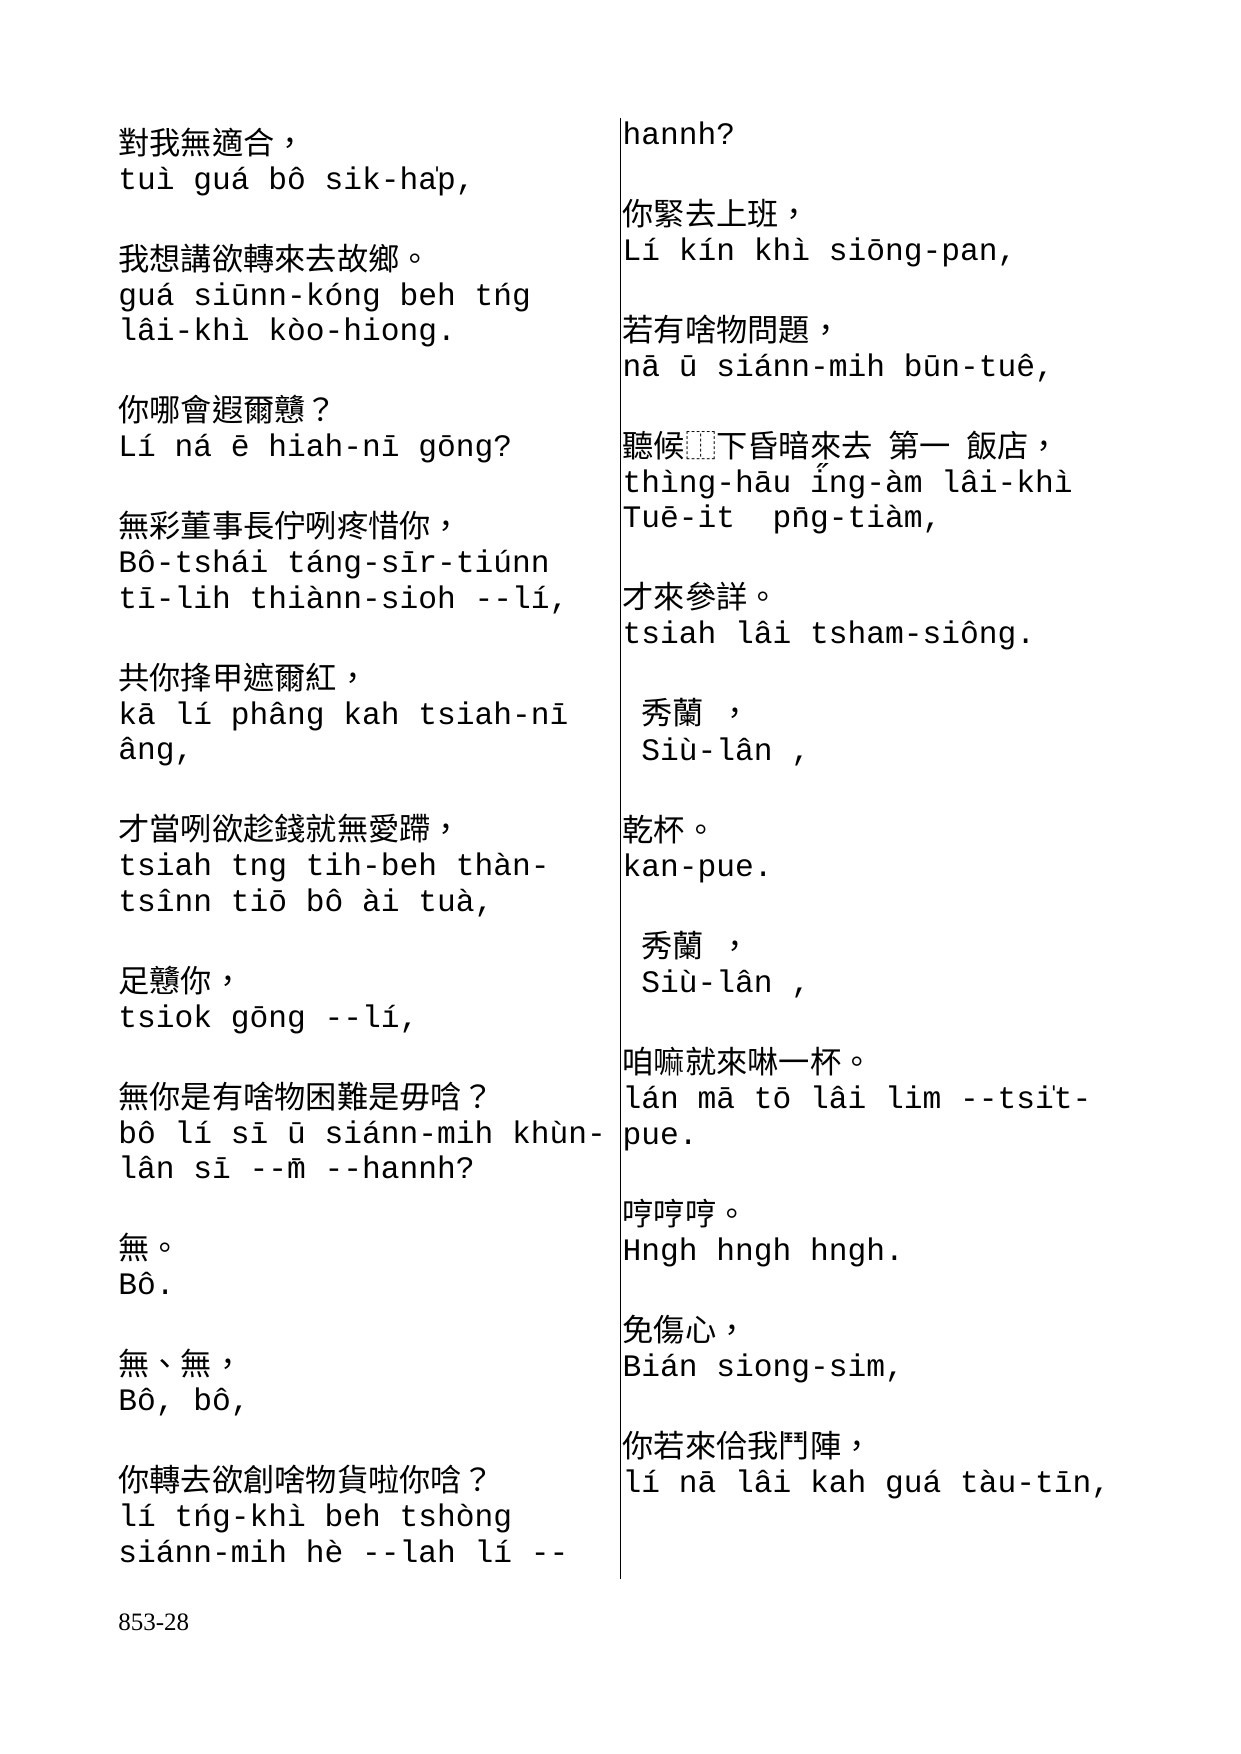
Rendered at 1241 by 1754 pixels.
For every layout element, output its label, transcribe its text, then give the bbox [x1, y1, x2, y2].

text Lí ná ē hiah-nī gōng? [118, 431, 618, 466]
text Bián siong-sim, [622, 1350, 1122, 1386]
text kā lí phâng kah tsiah-nī âng, [118, 698, 618, 769]
text 你緊去上班， [622, 189, 1122, 234]
text 共你捀甲遮爾紅， [118, 653, 618, 698]
text 你哪會遐爾戇？ [118, 386, 618, 431]
text Siù-lân , [622, 967, 1122, 1002]
text 對我無適合， [118, 118, 618, 163]
text tsiok gōng --lí, [118, 1001, 618, 1037]
text 無。 [118, 1223, 618, 1269]
text nā ū siánn-mih būn-tuê, [622, 350, 1122, 386]
text 才當咧欲趁錢就無愛蹛， [118, 804, 618, 850]
text 乾杯。 [622, 805, 1122, 850]
text 咱嘛就來啉一杯。 [622, 1037, 1122, 1083]
text lán mā tō lâi lim --tsi̍t-pue. [622, 1083, 1122, 1153]
text kan-pue. [622, 850, 1122, 886]
text lí nā lâi kah guá tàu-tīn, [622, 1466, 1122, 1502]
text tuì guá bô sik-ha̍p, [118, 163, 618, 199]
text lí tńg-khì beh tshòng siánn-mih hè --lah lí [118, 1501, 618, 1572]
text Hngh hngh hngh. [622, 1234, 1122, 1269]
text Bô, bô, [118, 1385, 618, 1420]
text thìng-hāu i̋ng-àm lâi-khì Tuē-it pn̄g-tiàm, [622, 466, 1122, 537]
text Bô-tshái táng-sīr-tiúnn tī-lih thiànn-sioh --lí, [118, 547, 618, 618]
text Bô. [118, 1269, 618, 1304]
text 才來參詳。 [622, 572, 1122, 618]
text tsiah tng tih-beh thàn-tsînn tiō bô ài tuà, [118, 850, 618, 921]
text 我想講欲轉來去故鄉。 [118, 234, 618, 279]
text tsiah lâi tsham-siông. [622, 618, 1122, 653]
text 秀蘭 ， [622, 688, 1122, 734]
text 無彩董事長佇咧疼惜你， [118, 502, 618, 547]
text 免傷心， [622, 1305, 1122, 1350]
text 若有啥物問題， [622, 305, 1122, 350]
text guá siūnn-kóng beh tńg lâi-khì kòo-hiong. [118, 279, 618, 350]
text 哼哼哼。 [622, 1189, 1122, 1234]
text 你轉去欲創啥物貨啦你唅？ [118, 1456, 618, 1501]
text Lí kín khì siōng-pan, [622, 234, 1122, 269]
text 你若來佮我鬥陣， [622, 1421, 1122, 1466]
text 秀蘭 ， [622, 921, 1122, 967]
text 聽候⿰下昏暗來去 第一 飯店， [622, 421, 1122, 466]
text 足戇你， [118, 956, 618, 1001]
text 無你是有啥物困難是毋唅？ [118, 1072, 618, 1117]
text Siù-lân , [622, 734, 1122, 769]
text bô lí sī ū siánn-mih khùn-lân sī --m̄ --hannh? [118, 1117, 618, 1188]
text 無、無， [118, 1339, 618, 1385]
text --hannh? [622, 118, 1122, 153]
